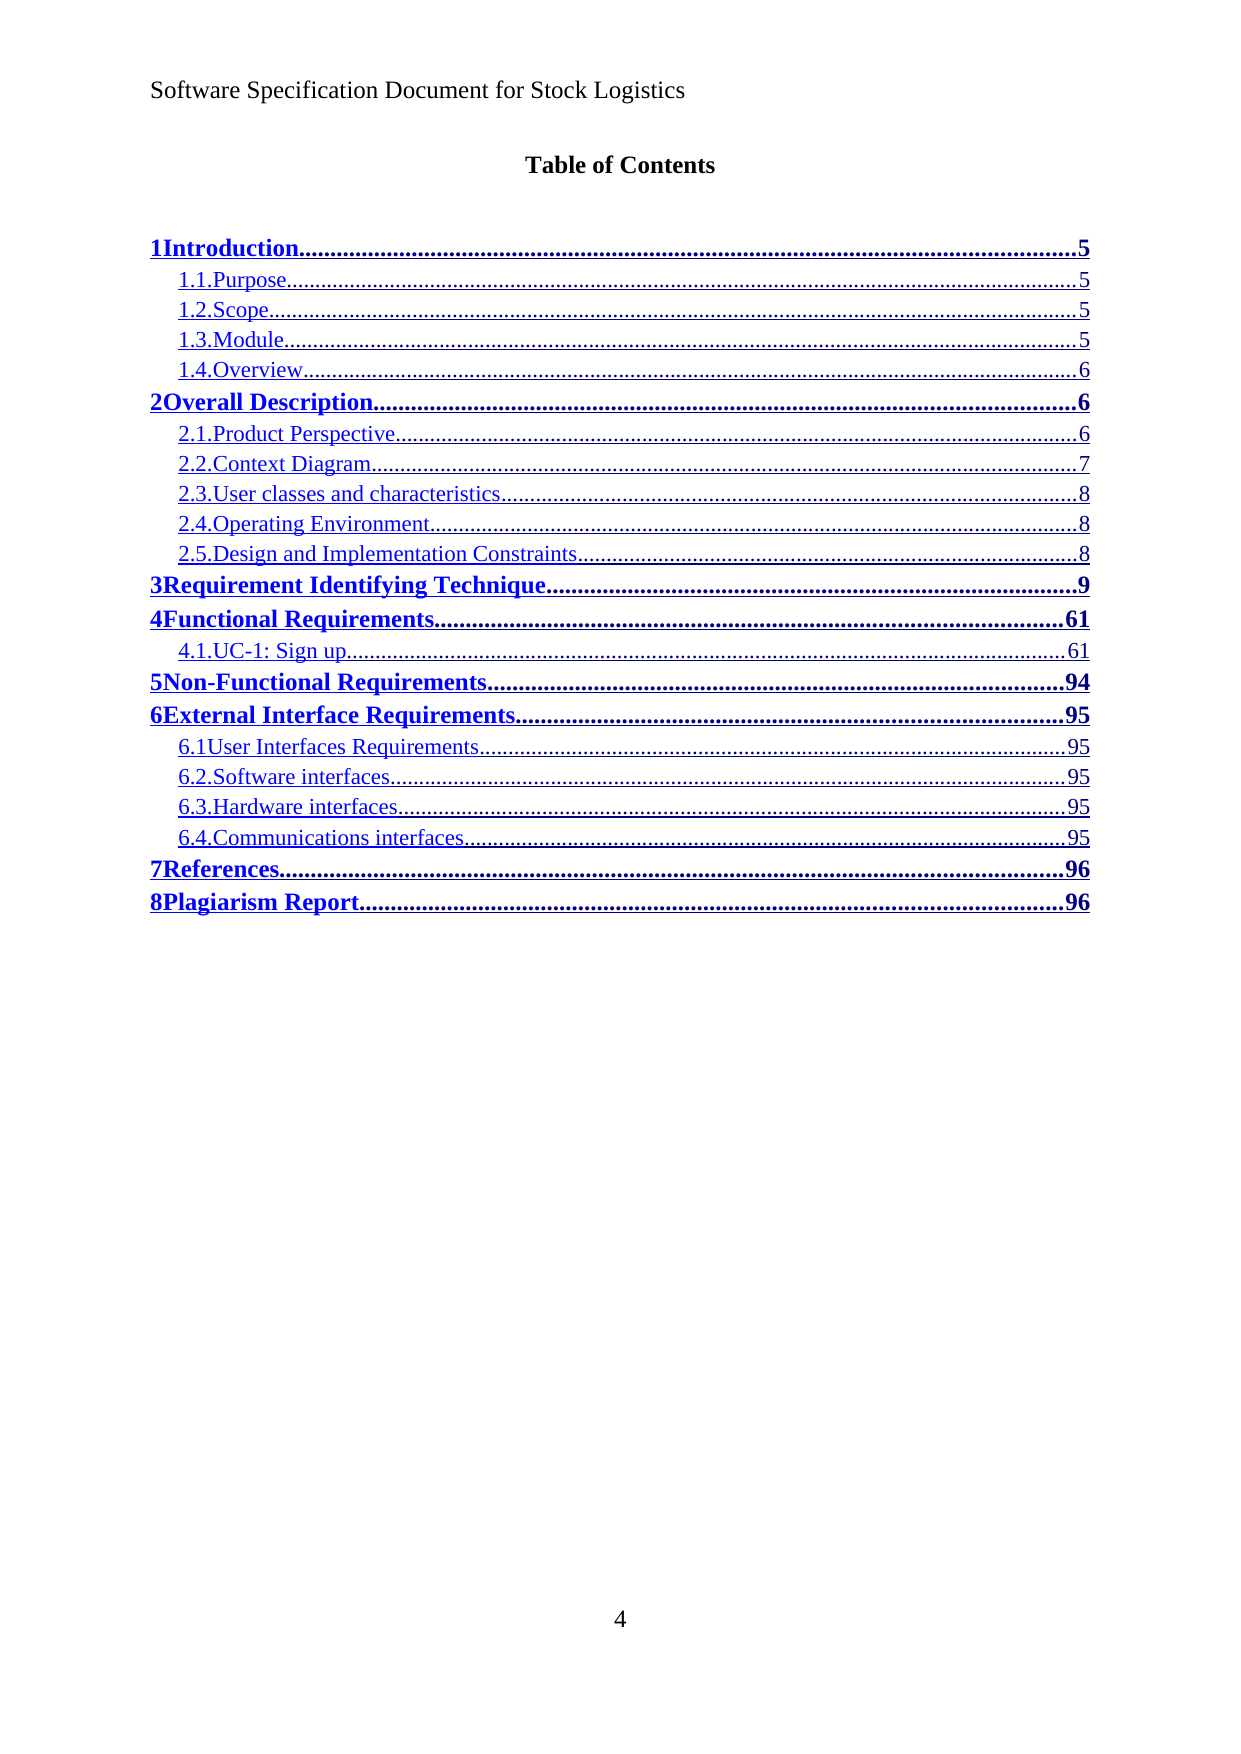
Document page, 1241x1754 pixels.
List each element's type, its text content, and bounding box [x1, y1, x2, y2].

text 2.5. Design and Implementation Constraints 8 [178, 540, 1090, 563]
text 2 Overall Description 6 [150, 387, 1090, 412]
text 1.4. Overview 6 [178, 356, 1090, 379]
text 4 Functional Requirements 61 [150, 604, 1090, 629]
text Table of Contents [150, 150, 1090, 179]
text 6.4. Communications interfaces 95 [178, 823, 1090, 846]
text 2.3. User classes and characteristics 8 [178, 480, 1090, 503]
text 2.2. Context Diagram 7 [178, 450, 1090, 473]
text 1.1. Purpose 5 [178, 266, 1090, 289]
text 6 External Interface Requirements 95 [150, 700, 1090, 725]
text 6.2. Software interfaces 95 [178, 763, 1090, 786]
text 6.3. Hardware interfaces 95 [178, 793, 1090, 816]
text 1 Introduction 5 [150, 233, 1090, 258]
text 2.4. Operating Environment 8 [178, 510, 1090, 533]
text 5 Non-Functional Requirements 94 [150, 667, 1090, 692]
text 1.2. Scope 5 [178, 296, 1090, 319]
text 8 Plagiarism Report 96 [150, 887, 1090, 912]
text 1.3. Module 5 [178, 326, 1090, 349]
text 6.1 User Interfaces Requirements 95 [178, 733, 1090, 756]
text 2.1. Product Perspective 6 [178, 419, 1090, 443]
text 3 Requirement Identifying Technique 9 [150, 571, 1090, 596]
text 4.1. UC-1: Sign up 61 [178, 637, 1090, 660]
text 7 References 96 [150, 854, 1090, 879]
